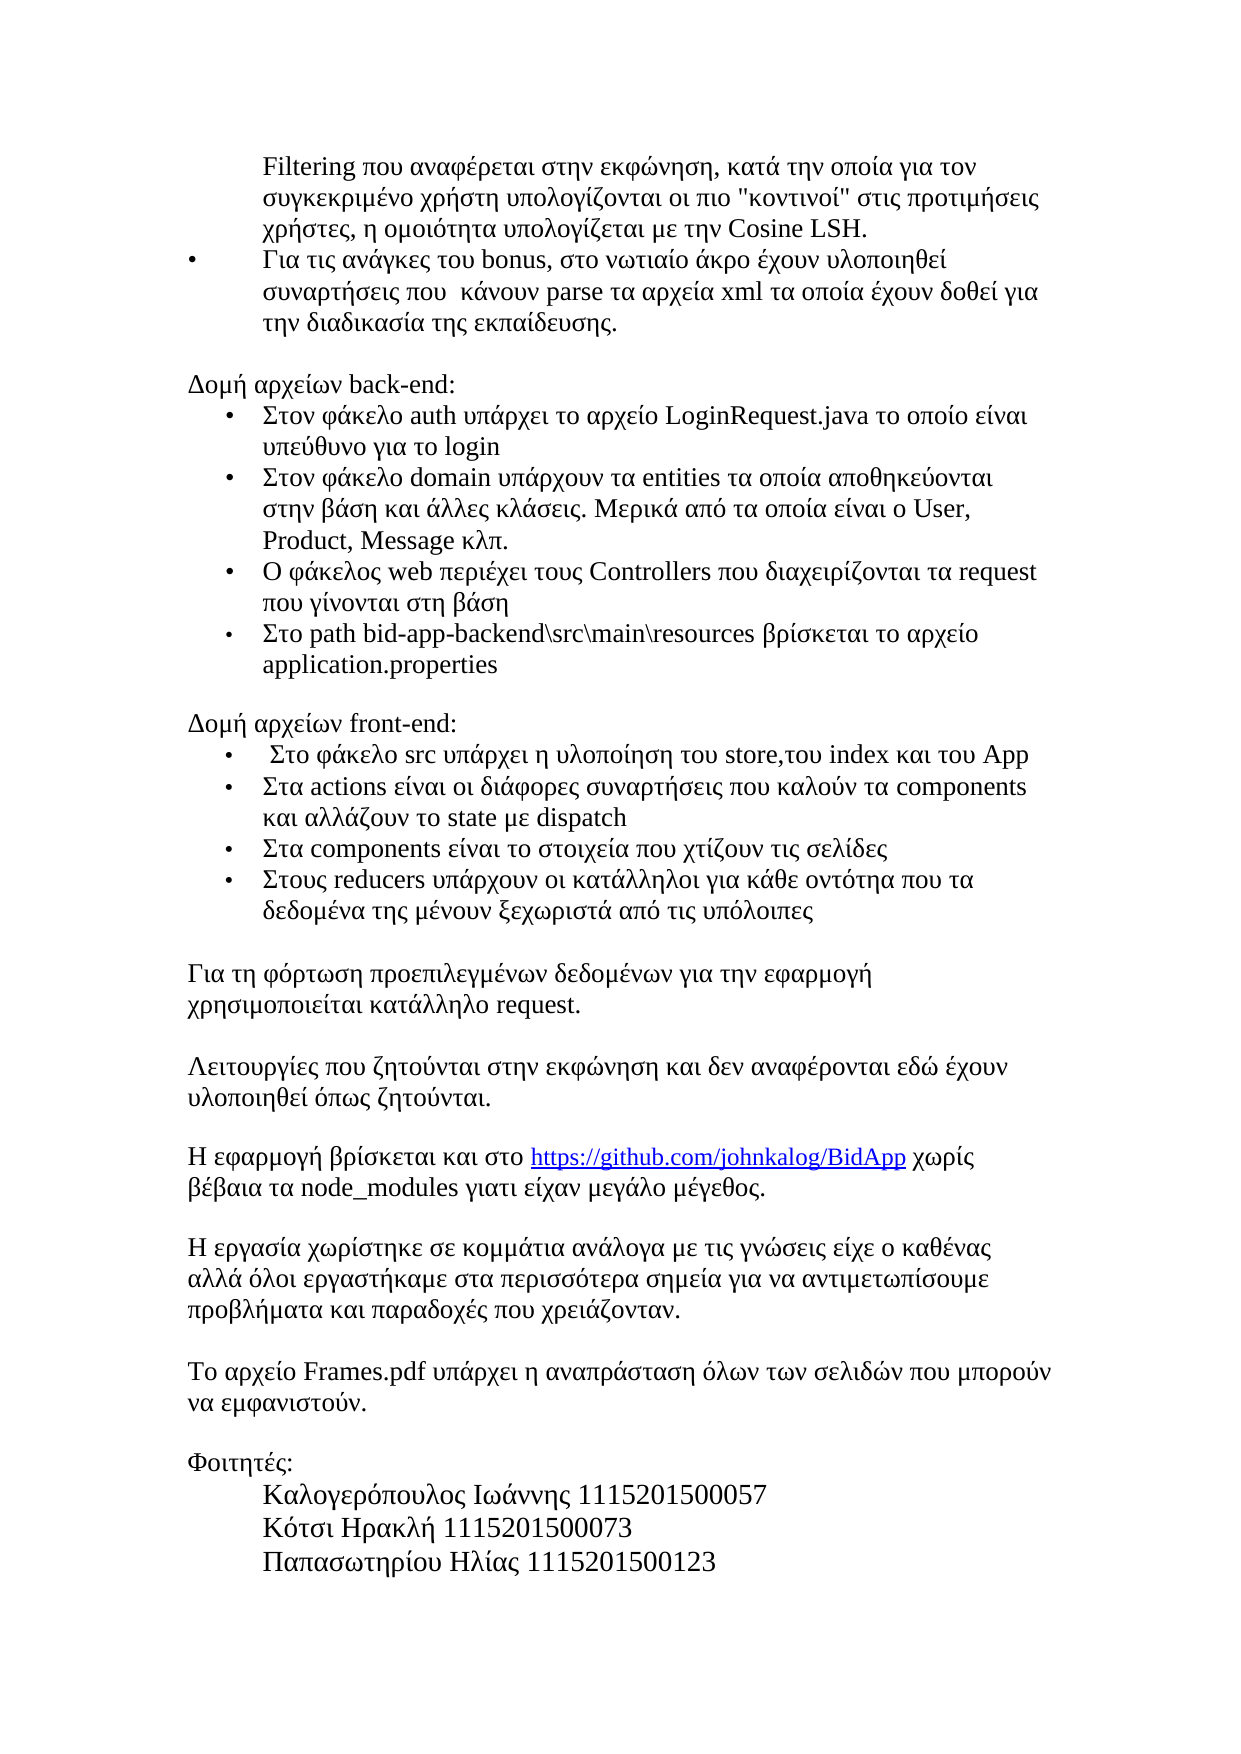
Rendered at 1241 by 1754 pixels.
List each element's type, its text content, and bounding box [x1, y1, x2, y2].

text Η εργασία χωρίστηκε σε κομμάτια ανάλογα με τις γνώσεις είχε ο καθένας αλλά όλοι εργαστήκαμε στα περισσότερα σημεία για να αντιμετωπίσουμε προβλήματα και παραδοχές που χρειάζονταν. [187, 1231, 1053, 1324]
list Στο φάκελο src υπάρχει η υλοποίηση του store,του index και του App [225, 739, 1053, 770]
list Ο φάκελος web περιέχει τους Controllers που διαχειρίζονται τα request που γίνονται στη βάση [225, 555, 1053, 617]
text Για τη φόρτωση προεπιλεγμένων δεδομένων για την εφαρμογή χρησιμοποιείται κατάλληλο request. [187, 957, 1053, 1019]
text Κότσι Ηρακλή 1115201500073 [187, 1510, 1053, 1544]
list Στο path bid-app-backend\src\main\resources βρίσκεται το αρχείο application.properties [225, 617, 1053, 707]
list Στον φάκελο auth υπάρχει το αρχείο LoginRequest.java το οποίο είναι υπεύθυνο για το login [225, 399, 1053, 461]
list Στα components είναι το στοιχεία που χτίζουν τις σελίδες [225, 832, 1053, 863]
text Δομή αρχείων front-end: [187, 707, 1053, 739]
list Στους reducers υπάρχουν οι κατάλληλοι για κάθε οντότηα που τα δεδομένα της μένουν ξεχωριστά από τις υπόλοιπες [225, 863, 1053, 926]
text Καλογερόπουλος Ιωάννης 1115201500057 [187, 1477, 1053, 1510]
text Λειτουργίες που ζητούνται στην εκφώνηση και δεν αναφέρονται εδώ έχουν υλοποιηθεί όπως ζητούνται. [187, 1050, 1053, 1112]
text Παπασωτηρίου Ηλίας 1115201500123 [187, 1544, 1053, 1577]
list Filtering που αναφέρεται στην εκφώνηση, κατά την οποία για τον συγκεκριμένο χρήστη υπολογίζονται οι πιο "κοντινοί" στις προτιμήσεις χρήστες, η ομοιότητα υπολογίζεται με την Cosine LSH. [187, 150, 1053, 243]
list Για τις ανάγκες του bonus, στο νωτιαίο άκρο έχουν υλοποιηθεί συναρτήσεις που κάνουν parse τα αρχεία xml τα οποία έχουν δοθεί για την διαδικασία της εκπαίδευσης. [187, 243, 1053, 337]
text Φοιτητές: [187, 1446, 1053, 1477]
text Το αρχείο Frames.pdf υπάρχει η αναπράσταση όλων των σελιδών που μπορούν να εμφανιστούν. [187, 1355, 1053, 1418]
text Δομή αρχείων back-end: [187, 368, 1053, 399]
text Η εφαρμογή βρίσκεται και στο https://github.com/johnkalog/BidApp χωρίς βέβαια τα node_modules γιατι είχαν μεγάλο μέγεθος. [187, 1140, 1053, 1203]
list Στον φάκελο domain υπάρχουν τα entities τα οποία αποθηκεύονται στην βάση και άλλες κλάσεις. Μερικά από τα οποία είναι ο User, Product, Message κλπ. [225, 461, 1053, 555]
list Στα actions είναι οι διάφορες συναρτήσεις που καλούν τα components και αλλάζουν το state με dispatch [225, 770, 1053, 832]
